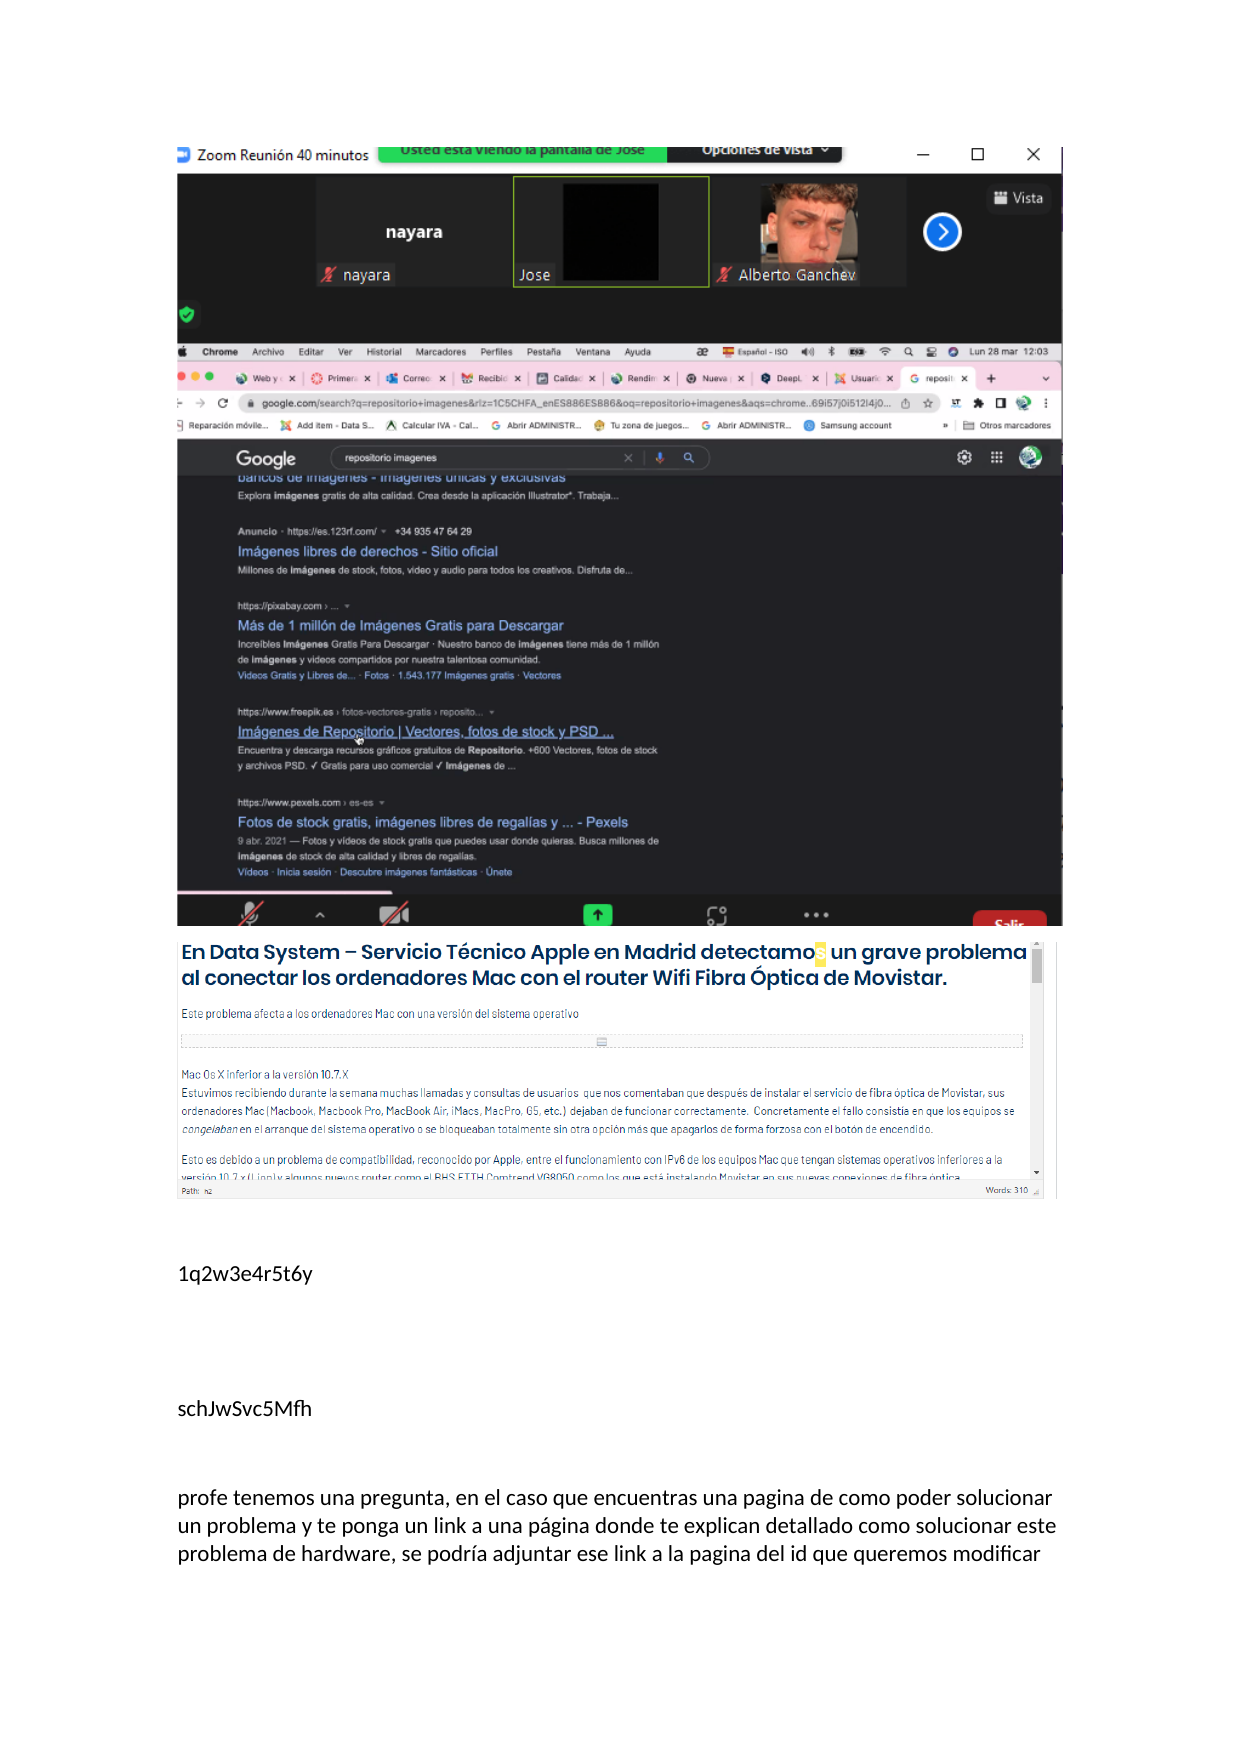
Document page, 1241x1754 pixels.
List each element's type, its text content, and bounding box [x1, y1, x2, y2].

text 1q2w3e4r5t6y [177, 1259, 1063, 1288]
text schJwSvc5Mfh [177, 1394, 1063, 1422]
text profe tenemos una pregunta, en el caso que encuentras una pagina de como poder solucionar un problema y te ponga un link a una página donde te explican detallado como solucionar este problema de hardware, se podría adjuntar ese link a la pagina del id que queremos modificar [177, 1483, 1063, 1567]
